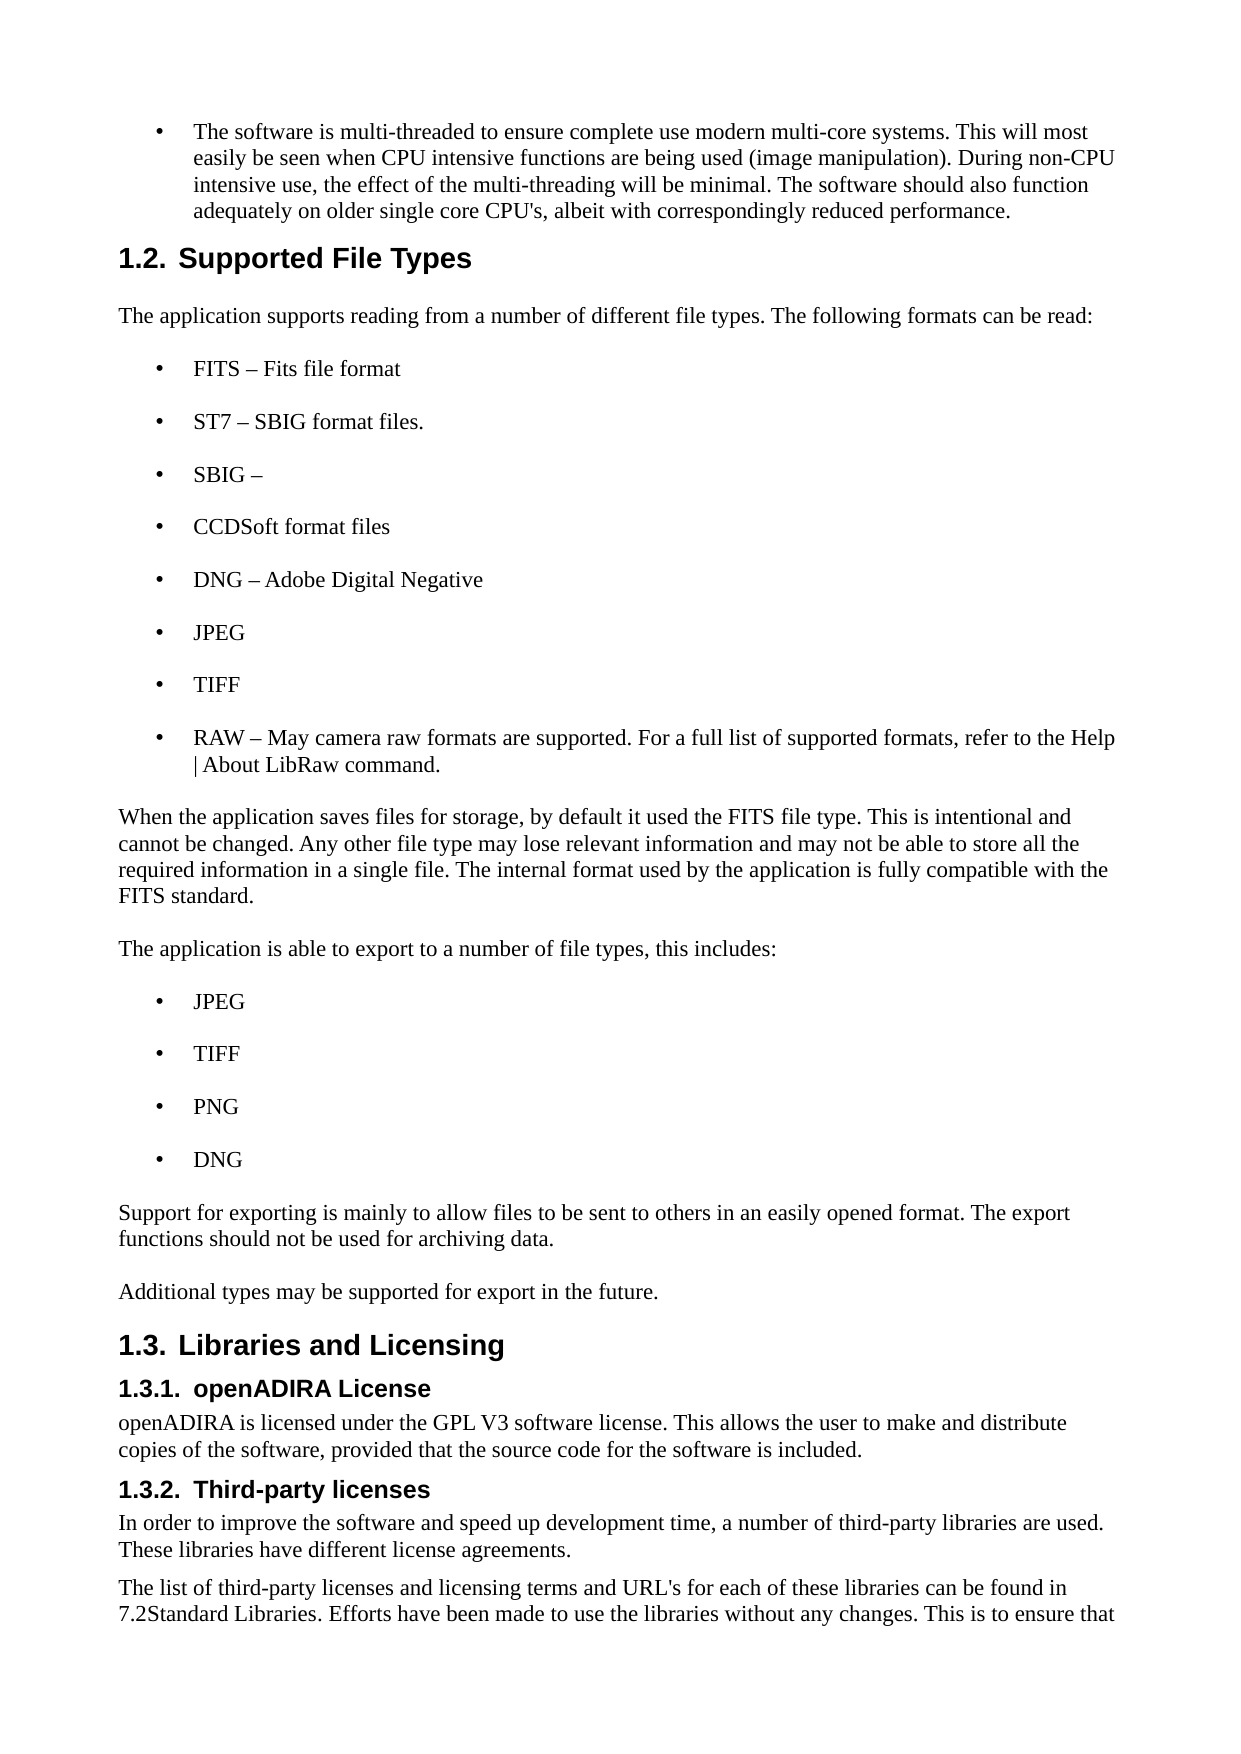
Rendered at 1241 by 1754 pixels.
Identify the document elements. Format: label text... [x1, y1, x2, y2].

subtitle openADIRA License [118, 1374, 1122, 1402]
text The list of third-party licenses and licensing terms and URL's for each of these libraries can be found in 7.2Standard Libraries. Efforts have been made to use the libraries without any changes. This is to ensure that [118, 1574, 1122, 1627]
list SBIG – [156, 447, 1122, 487]
list TIFF [156, 1027, 1122, 1067]
list DNG [156, 1132, 1122, 1172]
list DNG – Adobe Digital Negative [156, 552, 1122, 592]
list JPEG [156, 974, 1122, 1014]
text Additional types may be supported for export in the future. [118, 1264, 1122, 1304]
text When the application saves files for storage, by default it used the FITS file type. This is intentional and cannot be changed. Any other file type may lose relevant information and may not be able to store all the required information in a single file. The internal format used by the application is fully compatible with the FITS standard. [118, 789, 1122, 909]
text Support for exporting is mainly to allow files to be sent to others in an easily opened format. The export functions should not be used for archiving data. [118, 1185, 1122, 1251]
subtitle Supported File Types [118, 241, 1122, 275]
list JPEG [156, 605, 1122, 645]
text openADIRA is licensed under the GPL V3 software license. This allows the user to make and distribute copies of the software, provided that the source code for the software is included. [118, 1402, 1122, 1462]
list TIFF [156, 658, 1122, 698]
list PNG [156, 1079, 1122, 1119]
text In order to improve the software and speed up development time, a number of third-party libraries are used. These libraries have different license agreements. [118, 1509, 1122, 1562]
list The software is multi-threaded to ensure complete use modern multi-core systems. This will most easily be seen when CPU intensive functions are being used (image manipulation). During non-CPU intensive use, the effect of the multi-threading will be minimal. The software should also function adequately on older single core CPU's, albeit with correspondingly reduced performance. [156, 118, 1122, 223]
list FITS – Fits file format [156, 341, 1122, 382]
text The application is able to export to a number of file types, this includes: [118, 921, 1122, 961]
text The application supports reading from a number of different file types. The following formats can be read: [118, 287, 1122, 329]
list ST7 – SBIG format files. [156, 394, 1122, 434]
list CCDSoft format files [156, 499, 1122, 540]
subtitle Third-party licenses [118, 1475, 1122, 1503]
subtitle Libraries and Licensing [118, 1328, 1122, 1362]
list RAW – May camera raw formats are supported. For a full list of supported formats, refer to the Help | About LibRaw command. [156, 710, 1122, 777]
